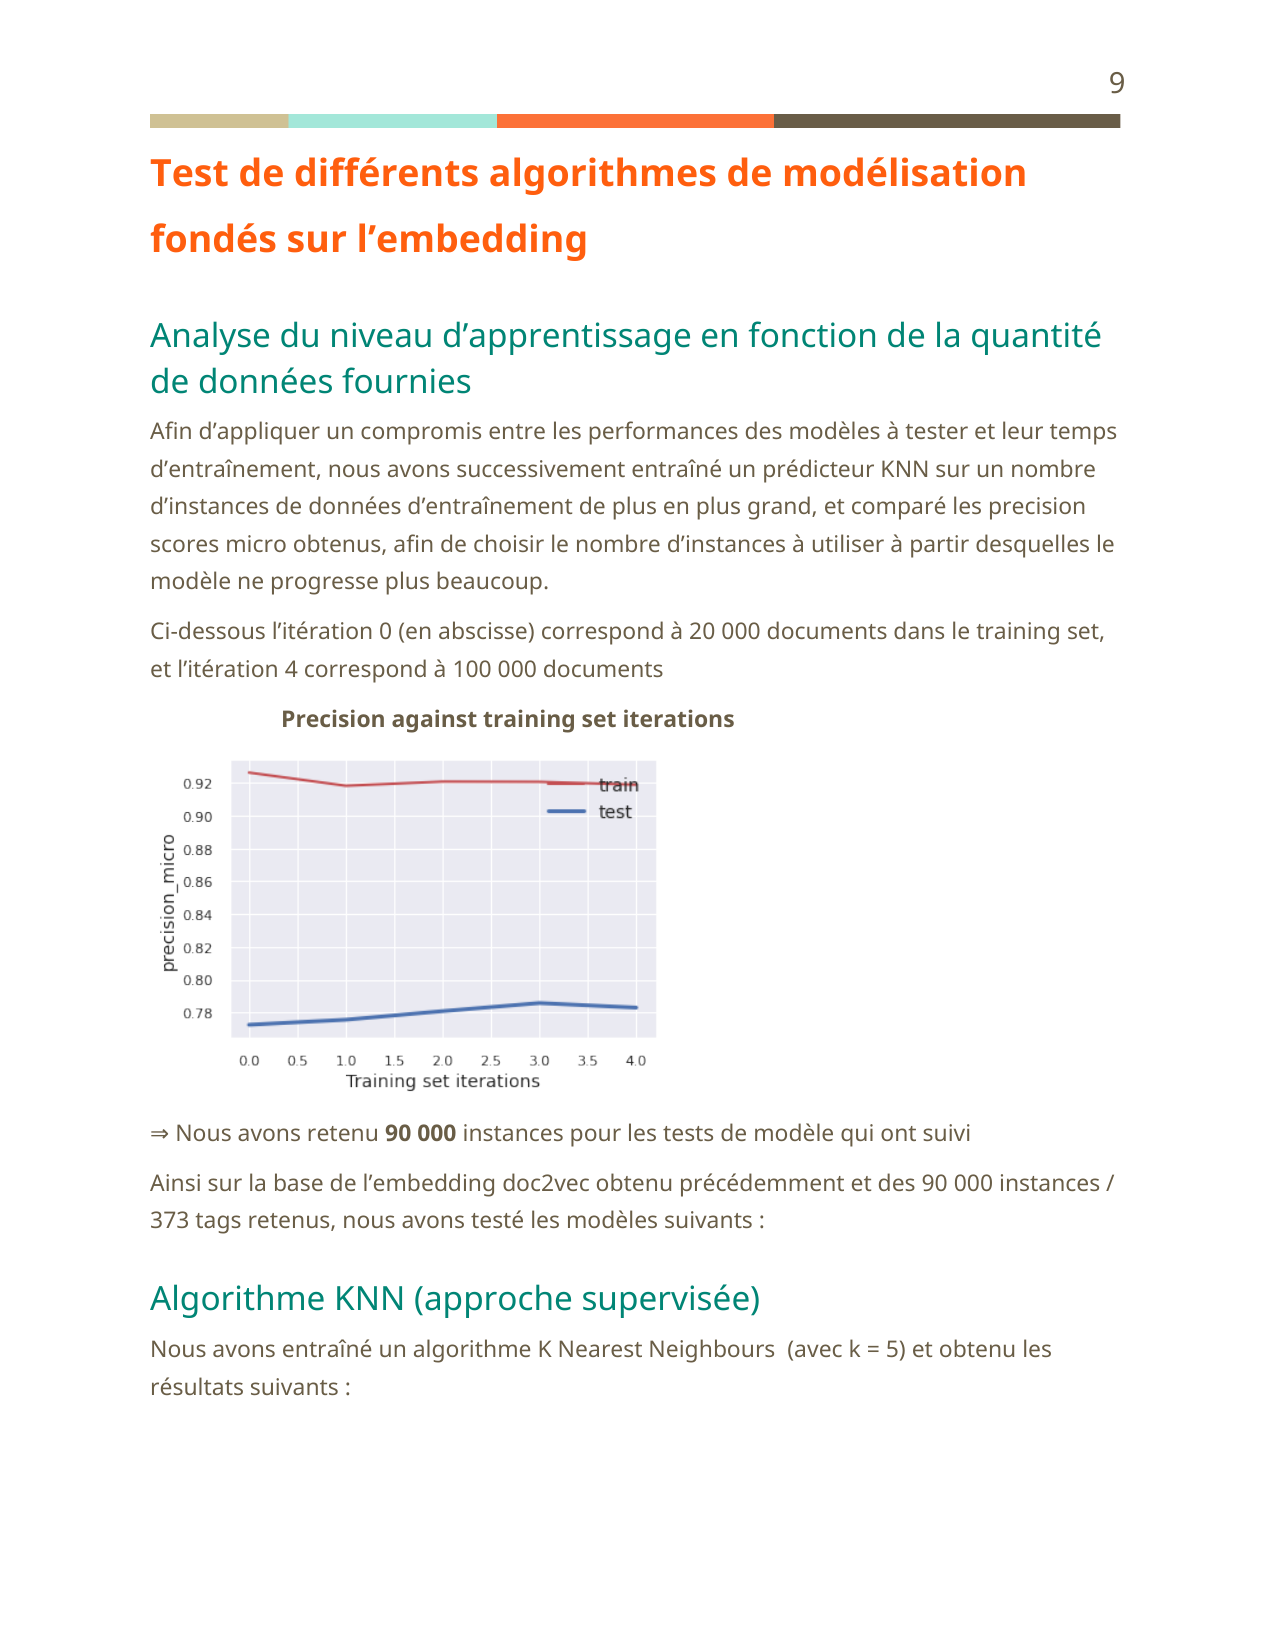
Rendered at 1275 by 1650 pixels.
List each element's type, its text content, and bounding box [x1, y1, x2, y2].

subtitle Algorithme KNN (approche supervisée) [150, 1275, 1125, 1321]
text ⇒ Nous avons retenu 90 000 instances pour les tests de modèle qui ont suivi [150, 1117, 1125, 1148]
picture [150, 114, 1121, 128]
picture [150, 752, 664, 1099]
subtitle Analyse du niveau d’apprentissage en fonction de la quantité de données fournies [150, 312, 1125, 403]
text Afin d’appliquer un compromis entre les performances des modèles à tester et leur temps d’entraînement, nous avons successivement entraîné un prédicteur KNN sur un nombre d’instances de données d’entraînement de plus en plus grand, et comparé les precision scores micro obtenus, afin de choisir le nombre d’instances à utiliser à partir desquelles le modèle ne progresse plus beaucoup. [150, 415, 1125, 597]
subtitle Test de différents algorithmes de modélisation fondés sur l’embedding [150, 146, 1125, 263]
text Nous avons entraîné un algorithme K Nearest Neighbours (avec k = 5) et obtenu les résultats suivants : [150, 1333, 1125, 1402]
text Ainsi sur la base de l’embedding doc2vec obtenu précédemment et des 90 000 instances / 373 tags retenus, nous avons testé les modèles suivants : [150, 1167, 1125, 1236]
text Ci-dessous l’itération 0 (en abscisse) correspond à 20 000 documents dans le training set, et l’itération 4 correspond à 100 000 documents [150, 615, 1125, 684]
text Precision against training set iterations [150, 703, 1125, 734]
